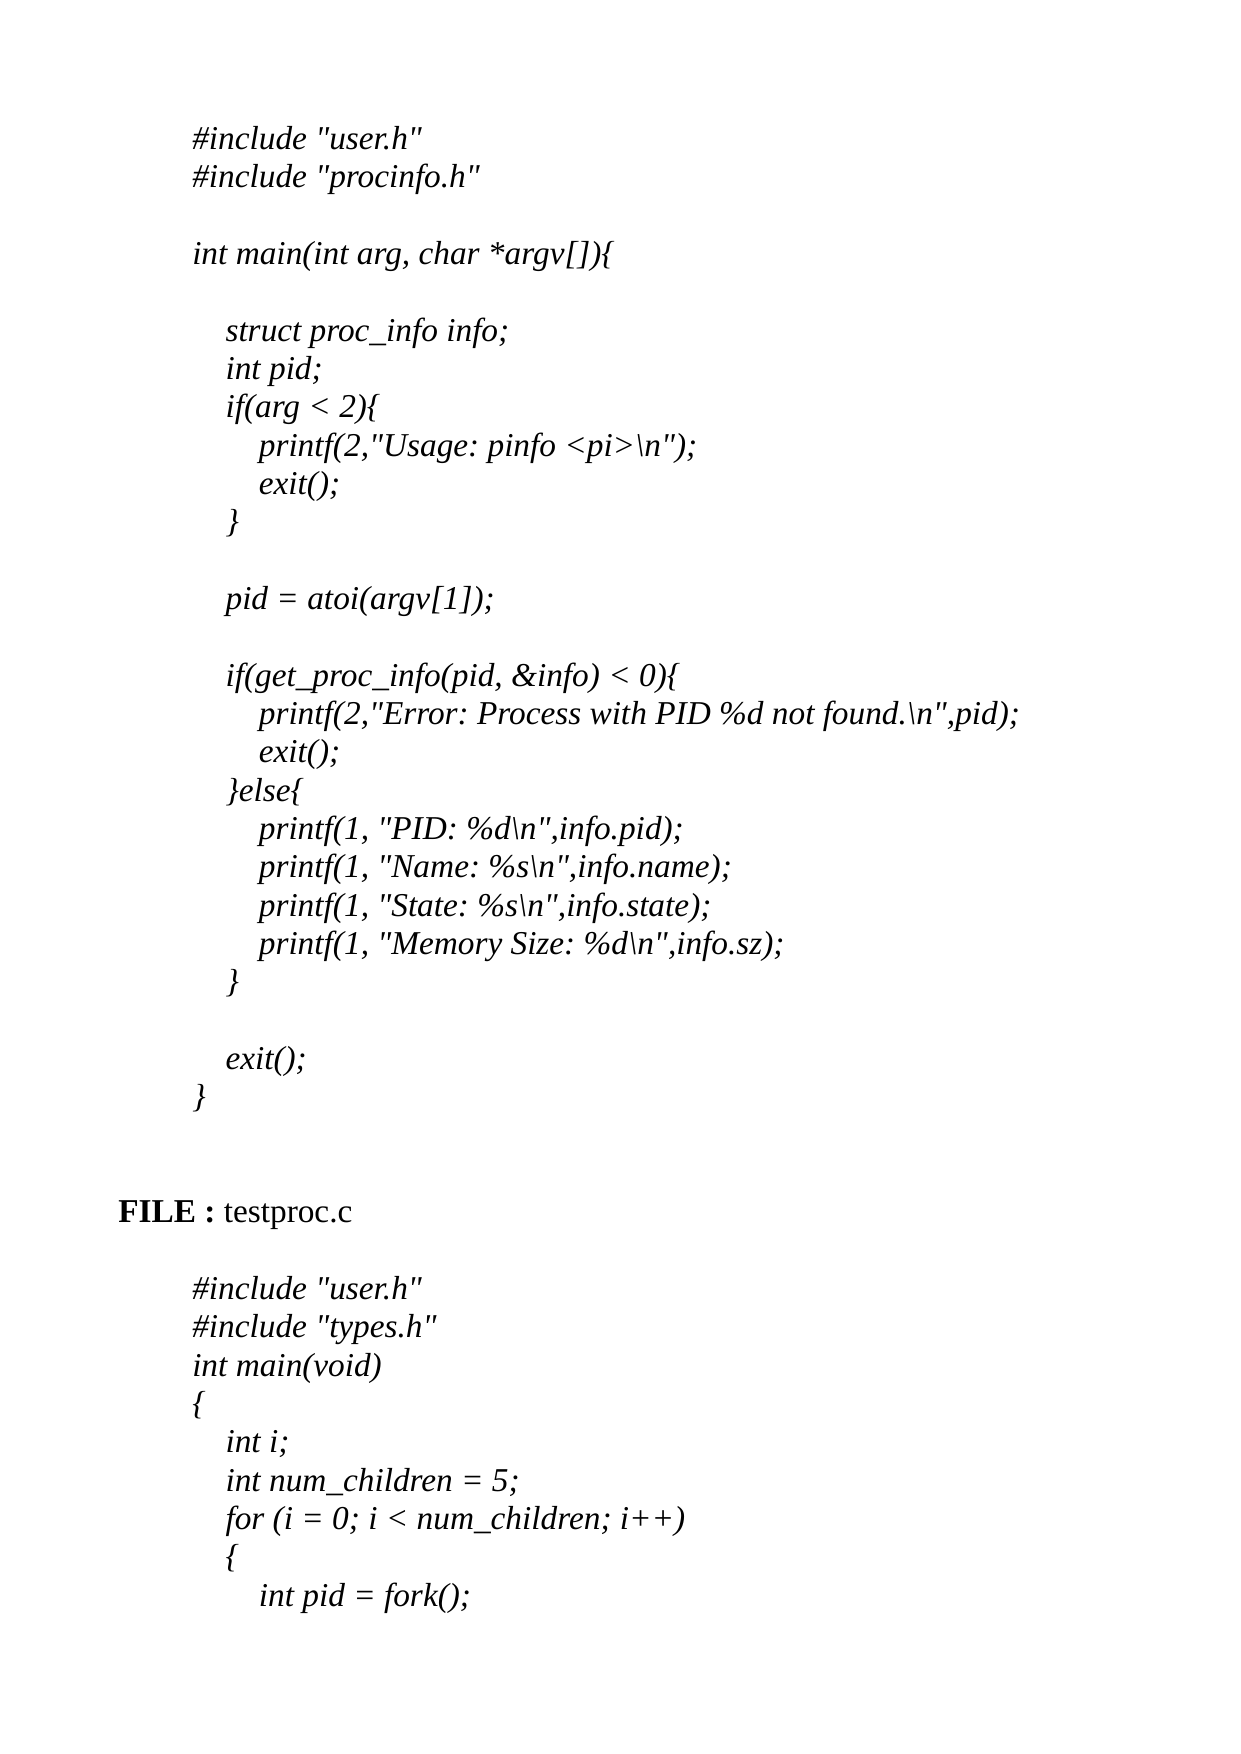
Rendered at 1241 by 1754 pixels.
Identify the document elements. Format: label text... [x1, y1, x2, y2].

text if(get_proc_info(pid, &info) < 0){ [118, 655, 1122, 693]
text } [118, 501, 1122, 540]
text struct proc_info info; [118, 310, 1122, 348]
text exit(); [118, 463, 1122, 501]
text printf(2,"Error: Process with PID %d not found.\n",pid); [118, 693, 1122, 731]
text printf(1, "Memory Size: %d\n",info.sz); [118, 923, 1122, 961]
text } [118, 961, 1122, 1000]
text int main(void) [118, 1345, 1122, 1383]
text FILE : testproc.c [118, 1191, 1122, 1230]
text int num_children = 5; [118, 1460, 1122, 1498]
text pid = atoi(argv[1]); [118, 578, 1122, 616]
text { [118, 1536, 1122, 1575]
text { [118, 1383, 1122, 1421]
text #include "types.h" [118, 1306, 1122, 1345]
text }else{ [118, 770, 1122, 808]
text #include "user.h" [118, 1268, 1122, 1306]
text printf(2,"Usage: pinfo <pi>\n"); [118, 425, 1122, 463]
text #include "procinfo.h" [118, 156, 1122, 195]
text int i; [118, 1421, 1122, 1460]
text int pid = fork(); [118, 1575, 1122, 1613]
text if(arg < 2){ [118, 386, 1122, 425]
text int main(int arg, char *argv[]){ [118, 233, 1122, 271]
text #include "user.h" [118, 118, 1122, 156]
text exit(); [118, 731, 1122, 770]
text } [118, 1076, 1122, 1115]
text exit(); [118, 1038, 1122, 1076]
text for (i = 0; i < num_children; i++) [118, 1498, 1122, 1536]
text int pid; [118, 348, 1122, 386]
text printf(1, "State: %s\n",info.state); [118, 885, 1122, 923]
text printf(1, "PID: %d\n",info.pid); [118, 808, 1122, 846]
text printf(1, "Name: %s\n",info.name); [118, 846, 1122, 885]
